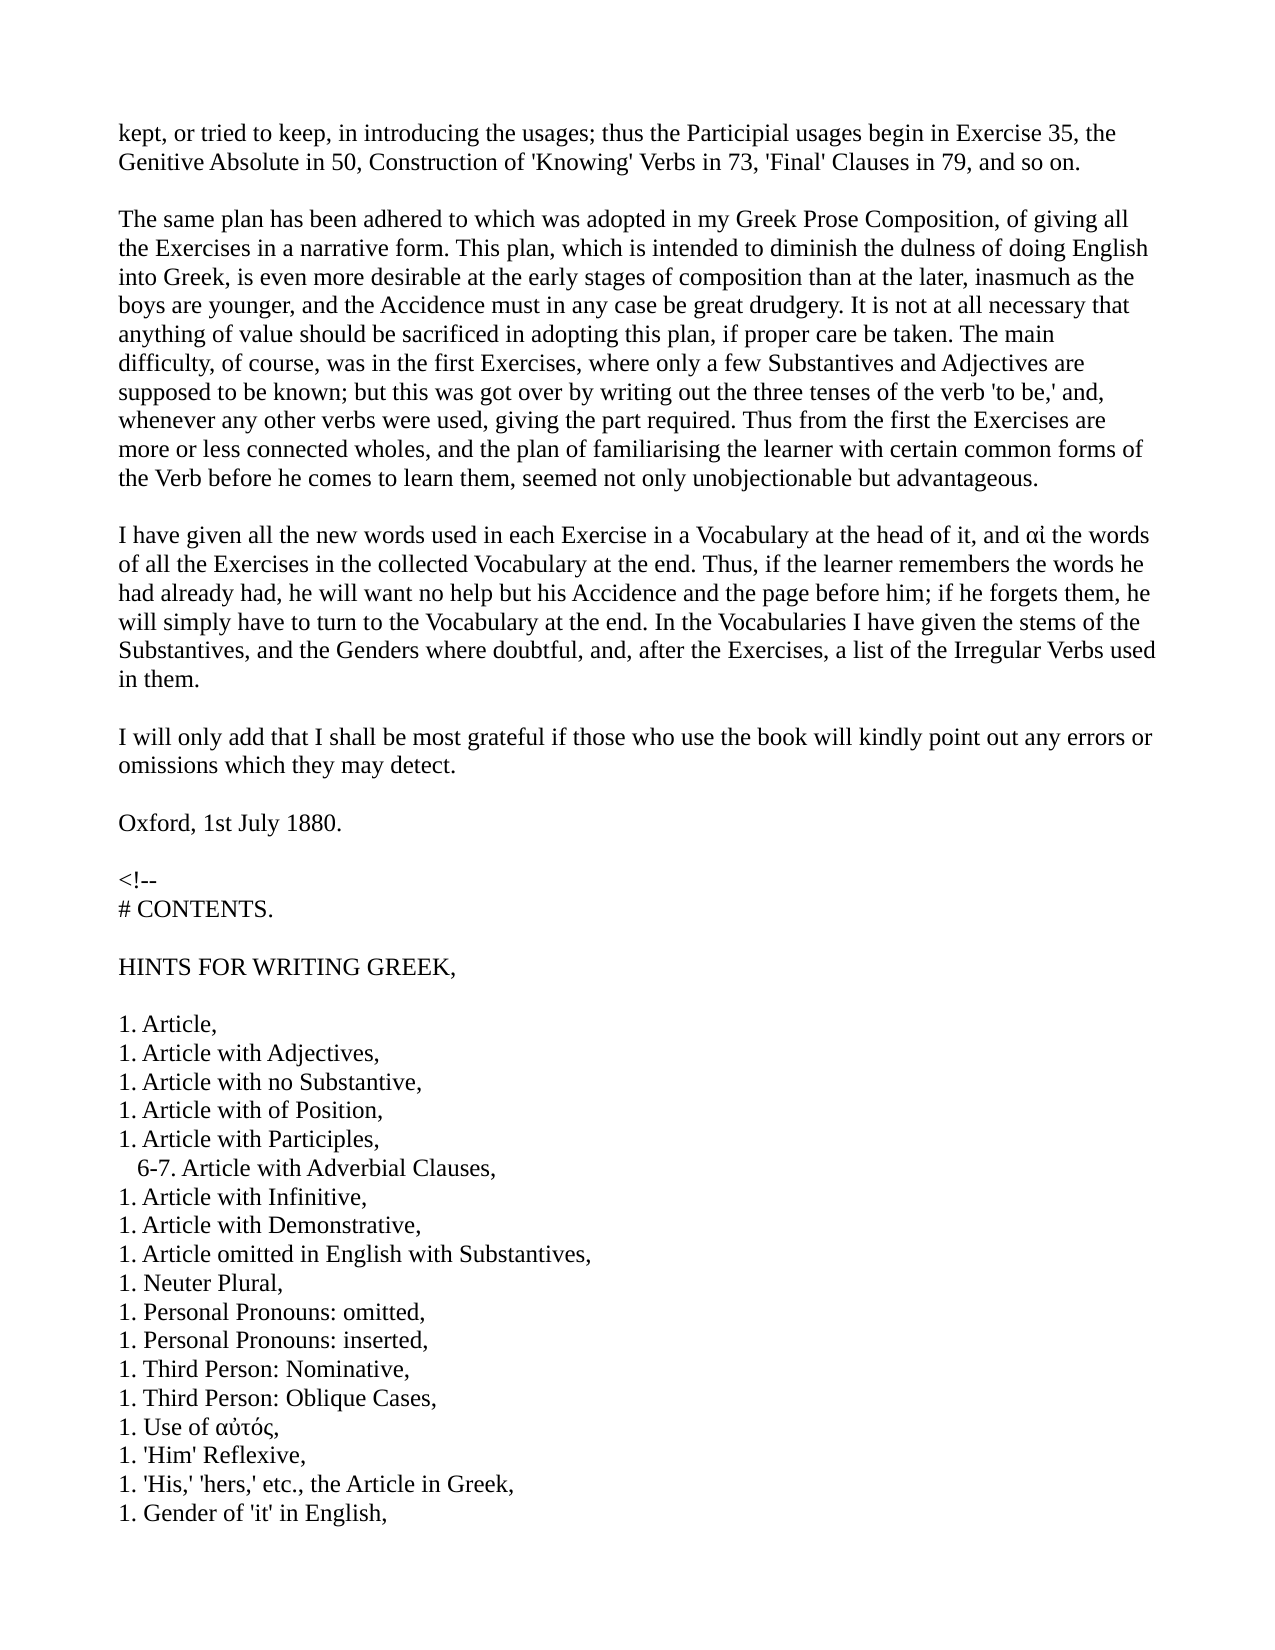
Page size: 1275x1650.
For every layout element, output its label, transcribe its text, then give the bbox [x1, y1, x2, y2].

text 1. Article with no Substantive, [118, 1067, 1157, 1096]
text <!-- [118, 866, 1157, 894]
text 6-7. Article with Adverbial Clauses, [118, 1153, 1157, 1182]
text 1. Article with of Position, [118, 1096, 1157, 1124]
text # CONTENTS. [118, 894, 1157, 923]
text 1. Personal Pronouns: inserted, [118, 1326, 1157, 1354]
text 1. 'His,' 'hers,' etc., the Article in Greek, [118, 1469, 1157, 1498]
text 1. Article omitted in English with Substantives, [118, 1239, 1157, 1268]
text Oxford, 1st July 1880. [118, 808, 1157, 837]
text kept, or tried to keep, in introducing the usages; thus the Participial usages begin in Exercise 35, the Genitive Absolute in 50, Construction of 'Knowing' Verbs in 73, 'Final' Clauses in 79, and so on. [118, 118, 1157, 176]
text 1. Third Person: Nominative, [118, 1354, 1157, 1383]
text 1. Gender of 'it' in English, [118, 1498, 1157, 1527]
text I will only add that I shall be most grateful if those who use the book will kindly point out any errors or omissions which they may detect. [118, 722, 1157, 779]
text 1. Article with Participles, [118, 1124, 1157, 1153]
text 1. Article, [118, 1009, 1157, 1038]
text 1. Use of αὐτός, [118, 1412, 1157, 1441]
text 1. Article with Demonstrative, [118, 1211, 1157, 1239]
text The same plan has been adhered to which was adopted in my Greek Prose Composition, of giving all the Exercises in a narrative form. This plan, which is intended to diminish the dulness of doing English into Greek, is even more desirable at the early stages of composition than at the later, inasmuch as the boys are younger, and the Accidence must in any case be great drudgery. It is not at all necessary that anything of value should be sacrificed in adopting this plan, if proper care be taken. The main difficulty, of course, was in the first Exercises, where only a few Substantives and Adjectives are supposed to be known; but this was got over by writing out the three tenses of the verb 'to be,' and, whenever any other verbs were used, giving the part required. Thus from the first the Exercises are more or less connected wholes, and the plan of familiarising the learner with certain common forms of the Verb before he comes to learn them, seemed not only unobjectionable but advantageous. [118, 204, 1157, 492]
text 1. Personal Pronouns: omitted, [118, 1297, 1157, 1326]
text I have given all the new words used in each Exercise in a Vocabulary at the head of it, and αἰ the words of all the Exercises in the collected Vocabulary at the end. Thus, if the learner remembers the words he had already had, he will want no help but his Accidence and the page before him; if he forgets them, he will simply have to turn to the Vocabulary at the end. In the Vocabularies I have given the stems of the Substantives, and the Genders where doubtful, and, after the Exercises, a list of the Irregular Verbs used in them. [118, 521, 1157, 693]
text 1. Article with Adjectives, [118, 1038, 1157, 1067]
text HINTS FOR WRITING GREEK, [118, 952, 1157, 981]
text 1. Third Person: Oblique Cases, [118, 1383, 1157, 1412]
text 1. 'Him' Reflexive, [118, 1441, 1157, 1469]
text 1. Article with Infinitive, [118, 1182, 1157, 1211]
text 1. Neuter Plural, [118, 1268, 1157, 1297]
